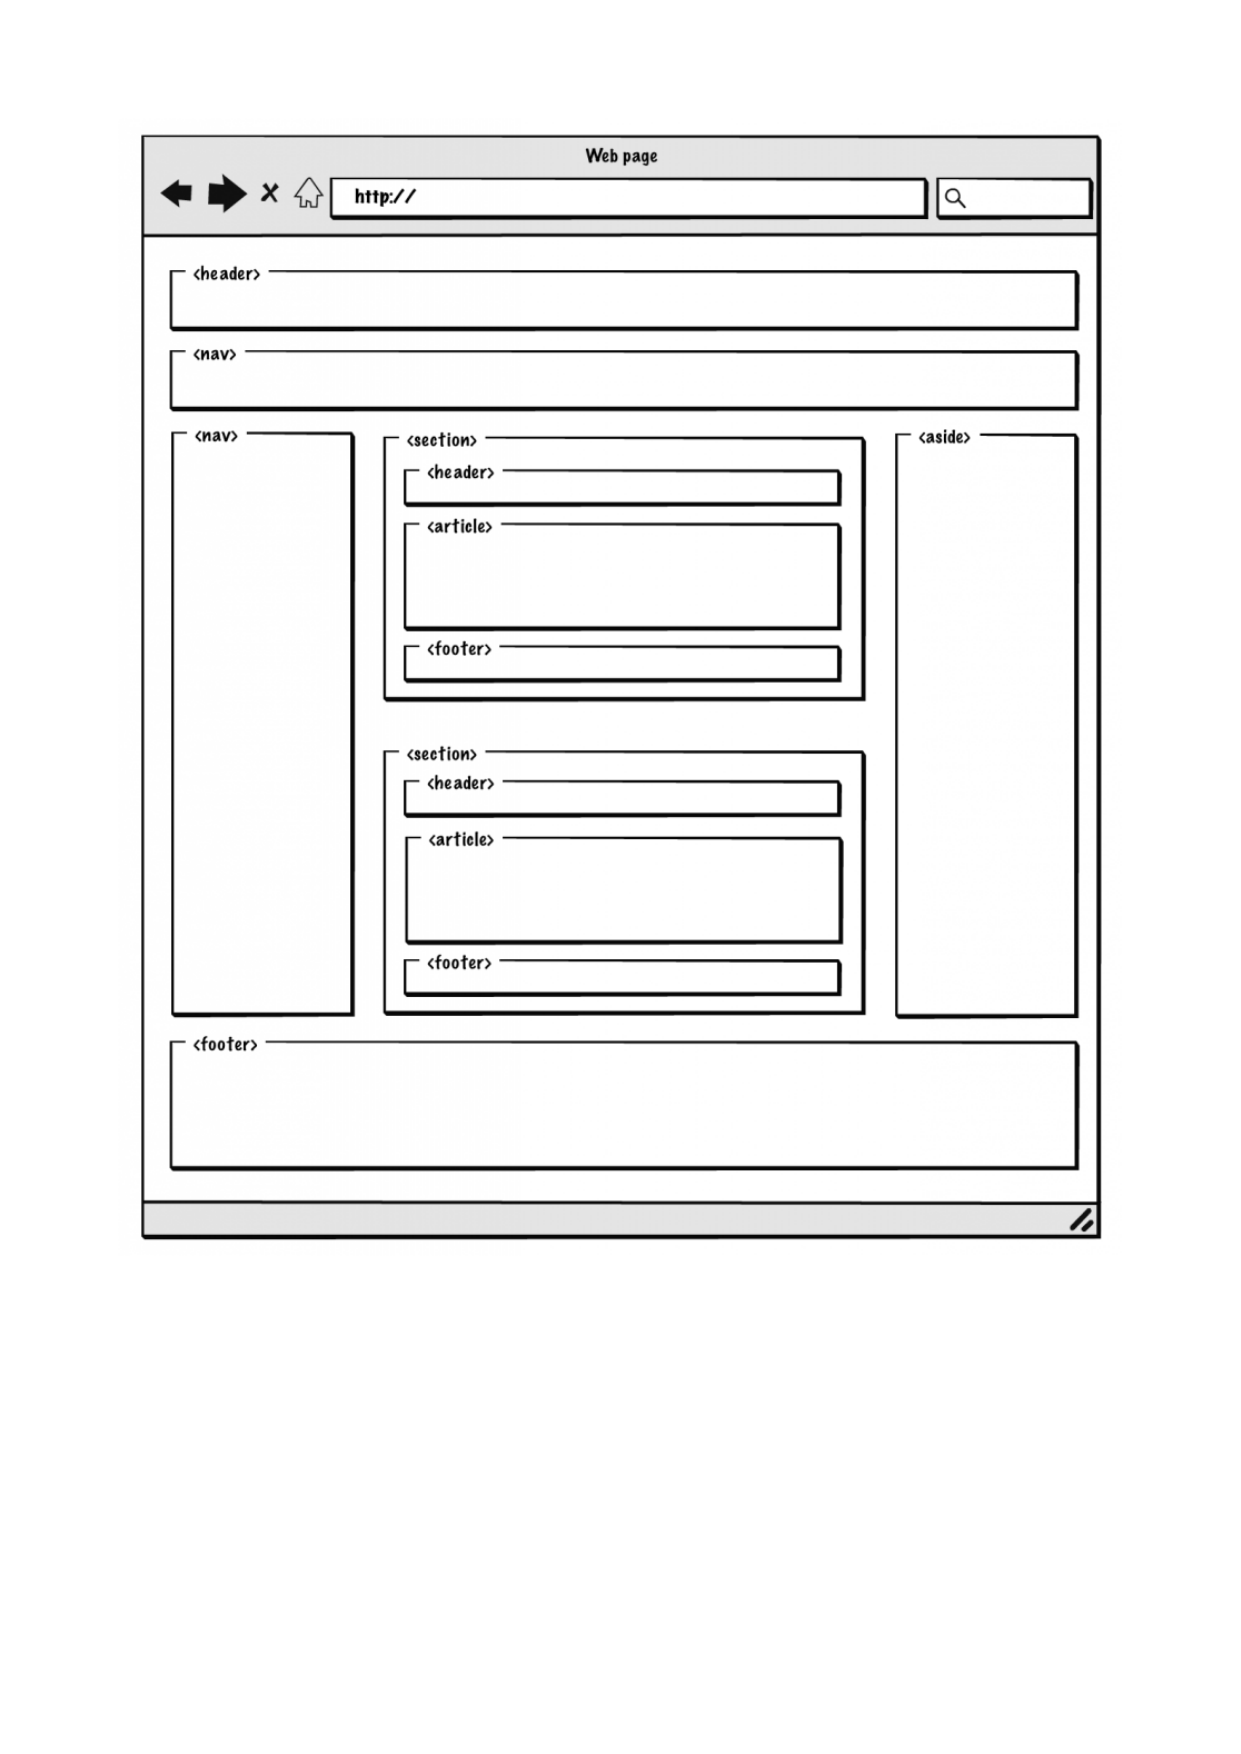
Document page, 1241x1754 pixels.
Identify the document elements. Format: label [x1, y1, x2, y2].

picture [118, 118, 1123, 1256]
